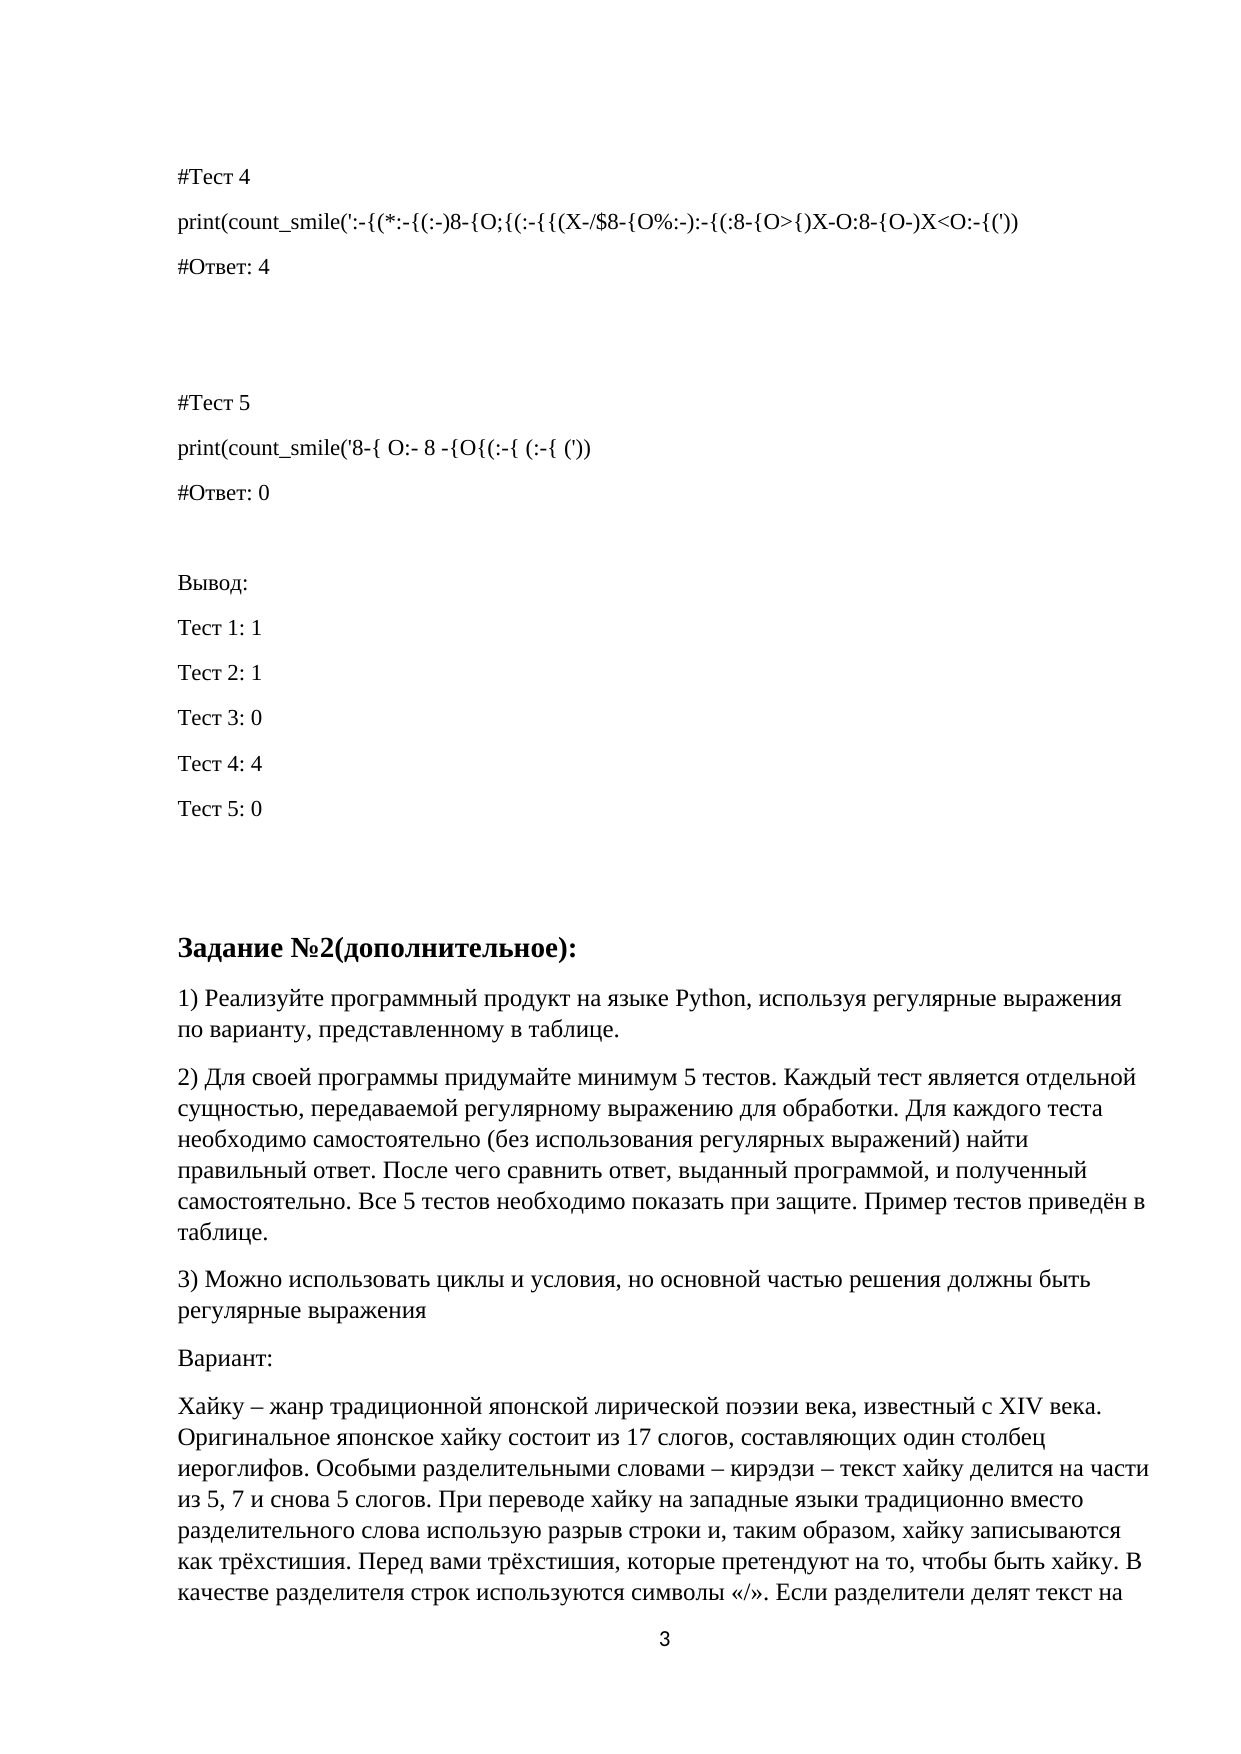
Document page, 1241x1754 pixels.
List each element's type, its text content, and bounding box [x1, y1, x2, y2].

text #Ответ: 0 [177, 479, 1152, 505]
text Тест 3: 0 [177, 704, 1152, 731]
text Тест 5: 0 [177, 795, 1152, 821]
text Задание №2(дополнительное): [177, 930, 1152, 963]
text Вывод: [177, 569, 1152, 596]
text 1) Реализуйте программный продукт на языке Python, используя регулярные выражения по варианту, представленному в таблице. [177, 983, 1152, 1043]
text print(count_smile('8-{ O:- 8 -{O{(:-{ (:-{ (')) [177, 434, 1152, 460]
text print(count_smile(':-{(*:-{(:-)8-{O;{(:-{{(X-/$8-{O%:-):-{(:8-{O>{)X-O:8-{O-)X<O:-{(')) [177, 208, 1152, 235]
text 2) Для своей программы придумайте минимум 5 тестов. Каждый тест является отдельной сущностью, передаваемой регулярному выражению для обработки. Для каждого теста необходимо самостоятельно (без использования регулярных выражений) найти правильный ответ. После чего сравнить ответ, выданный программой, и полученный самостоятельно. Все 5 тестов необходимо показать при защите. Пример тестов приведён в таблице. [177, 1062, 1152, 1246]
text #Ответ: 4 [177, 253, 1152, 280]
text Вариант: [177, 1343, 1152, 1372]
text Тест 2: 1 [177, 659, 1152, 686]
text 3) Можно использовать циклы и условия, но основной частью решения должны быть регулярные выражения [177, 1264, 1152, 1324]
text Тест 4: 4 [177, 749, 1152, 776]
text Тест 1: 1 [177, 614, 1152, 641]
text #Тест 5 [177, 389, 1152, 415]
text #Тест 4 [177, 163, 1152, 189]
text Хайку – жанр традиционной японской лирической поэзии века, известный с XIV века. Оригинальное японское хайку состоит из 17 слогов, составляющих один столбец иероглифов. Особыми разделительными словами – кирэдзи – текст хайку делится на части из 5, 7 и снова 5 слогов. При переводе хайку на западные языки традиционно вместо разделительного слова использую разрыв строки и, таким образом, хайку записываются как трёхстишия. Перед вами трёхстишия, которые претендуют на то, чтобы быть хайку. В качестве разделителя строк используются символы «/». Если разделители делят текст на [177, 1391, 1152, 1606]
